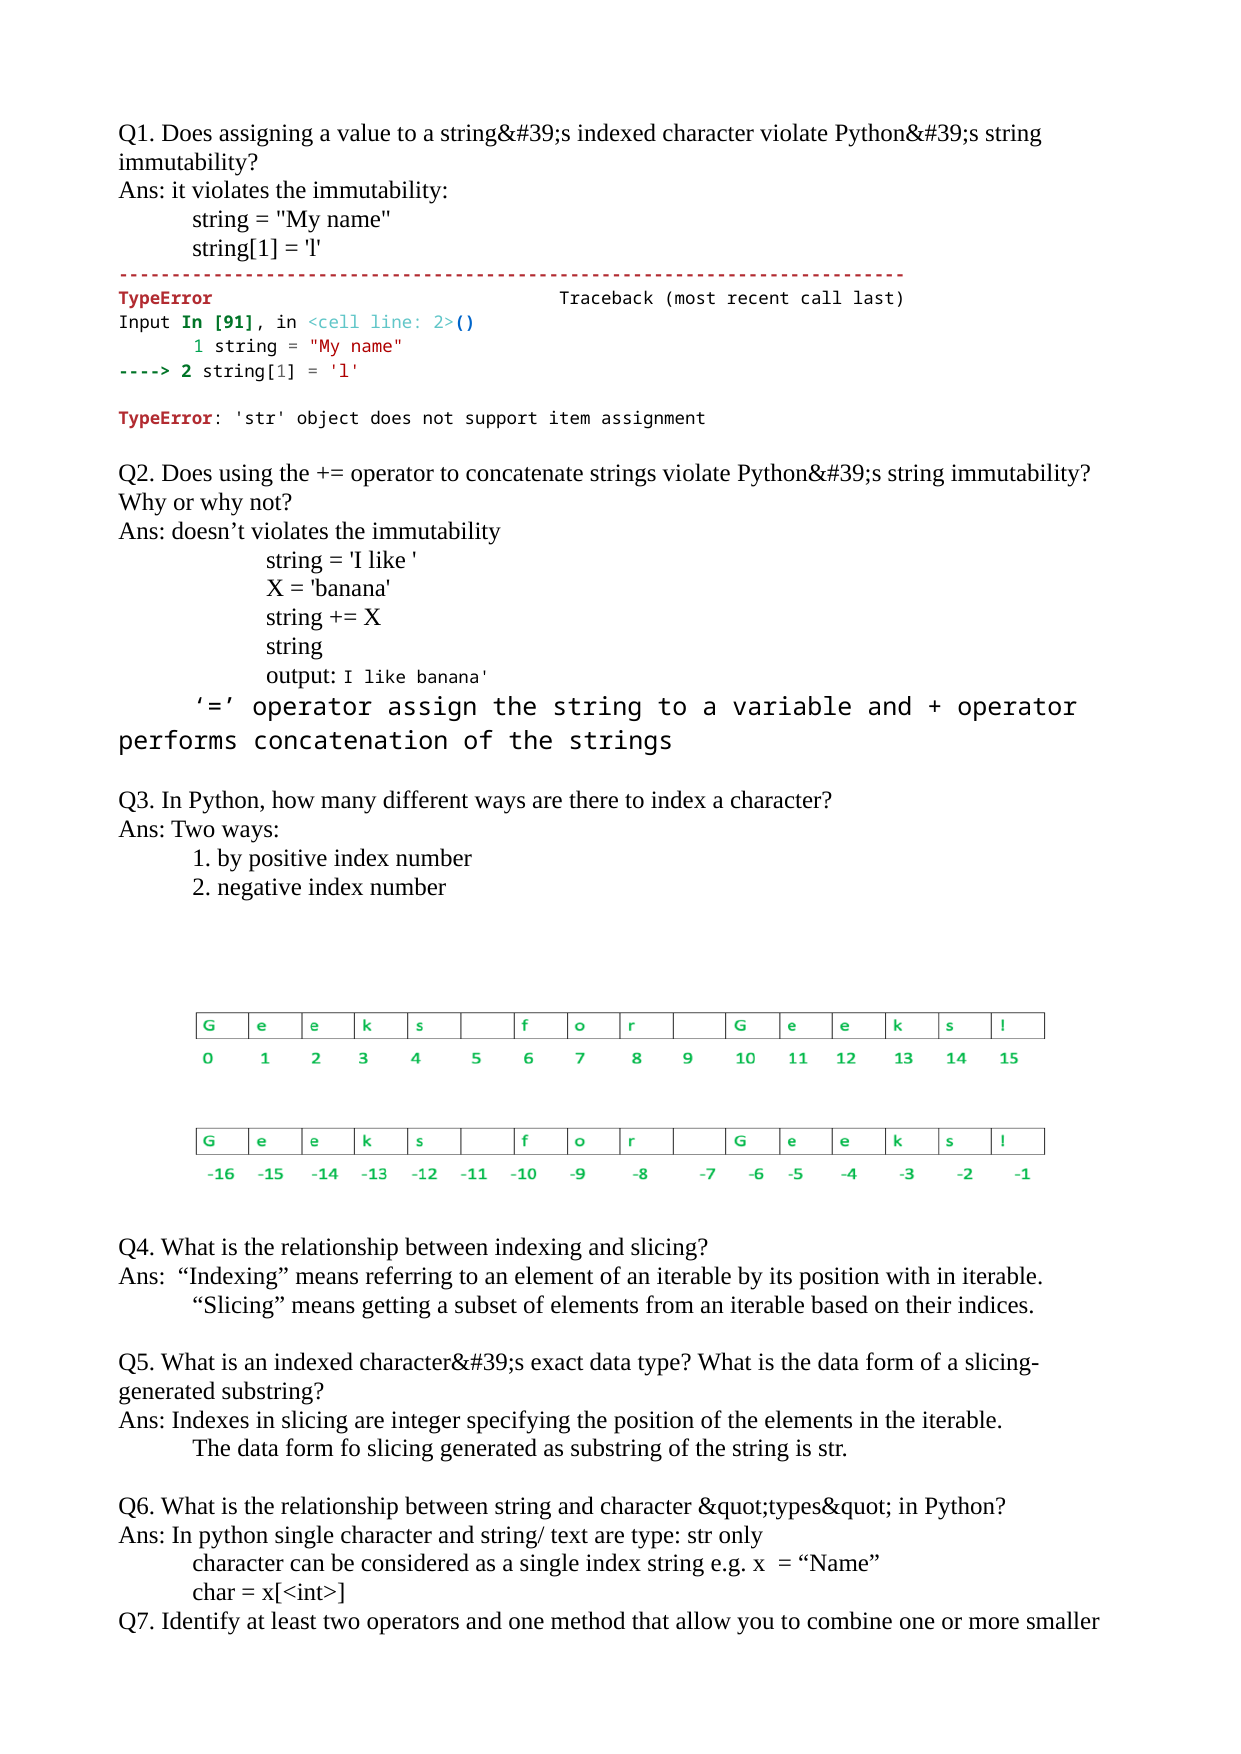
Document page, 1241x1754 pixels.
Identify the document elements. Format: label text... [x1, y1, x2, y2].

text Ans: “Indexing” means referring to an element of an iterable by its position with in iterable. [118, 1261, 1122, 1290]
text ‘=’ operator assign the string to a variable and + operator performs concatenation of the strings [118, 688, 1122, 757]
text ----> 2 string[1] = 'l' [118, 358, 1122, 382]
text The data form fo slicing generated as substring of the string is str. [118, 1433, 1122, 1462]
text Q3. In Python, how many different ways are there to index a character? [118, 785, 1122, 814]
text Ans: In python single character and string/ text are type: str only [118, 1520, 1122, 1548]
text --------------------------------------------------------------------------- [118, 262, 1122, 286]
text Input In [91], in <cell line: 2>() [118, 309, 1122, 333]
text Q7. Identify at least two operators and one method that allow you to combine one or more smaller [118, 1606, 1122, 1635]
text Q4. What is the relationship between indexing and slicing? [118, 1232, 1122, 1261]
text 2. negative index number [118, 872, 1122, 900]
text Ans: doesn’t violates the immutability [118, 516, 1122, 545]
text Ans: Indexes in slicing are integer specifying the position of the elements in the iterable. [118, 1405, 1122, 1433]
text output: I like banana' [118, 660, 1122, 688]
text Q1. Does assigning a value to a string&#39;s indexed character violate Python&#39;s string immutability? [118, 118, 1122, 176]
text character can be considered as a single index string e.g. x = “Name” [118, 1548, 1122, 1577]
text X = 'banana' [118, 573, 1122, 602]
text string = "My name" [118, 204, 1122, 233]
text string = 'I like ' [118, 545, 1122, 573]
text 1. by positive index number [118, 843, 1122, 872]
text Q5. What is an indexed character&#39;s exact data type? What is the data form of a slicing-generated substring? [118, 1347, 1122, 1405]
text Ans: Two ways: [118, 814, 1122, 843]
text string += X [118, 602, 1122, 631]
text Ans: it violates the immutability: [118, 176, 1122, 204]
text string [118, 631, 1122, 660]
text TypeError: 'str' object does not support item assignment [118, 406, 1122, 430]
text string[1] = 'l' [118, 233, 1122, 262]
text TypeError Traceback (most recent call last) [118, 286, 1122, 309]
text “Slicing” means getting a subset of elements from an iterable based on their indices. [118, 1290, 1122, 1318]
text Q2. Does using the += operator to concatenate strings violate Python&#39;s string immutability? Why or why not? [118, 458, 1122, 516]
picture [127, 984, 1094, 1204]
text char = x[<int>] [118, 1577, 1122, 1606]
text Q6. What is the relationship between string and character &quot;types&quot; in Python? [118, 1491, 1122, 1520]
text 1 string = "My name" [118, 333, 1122, 358]
